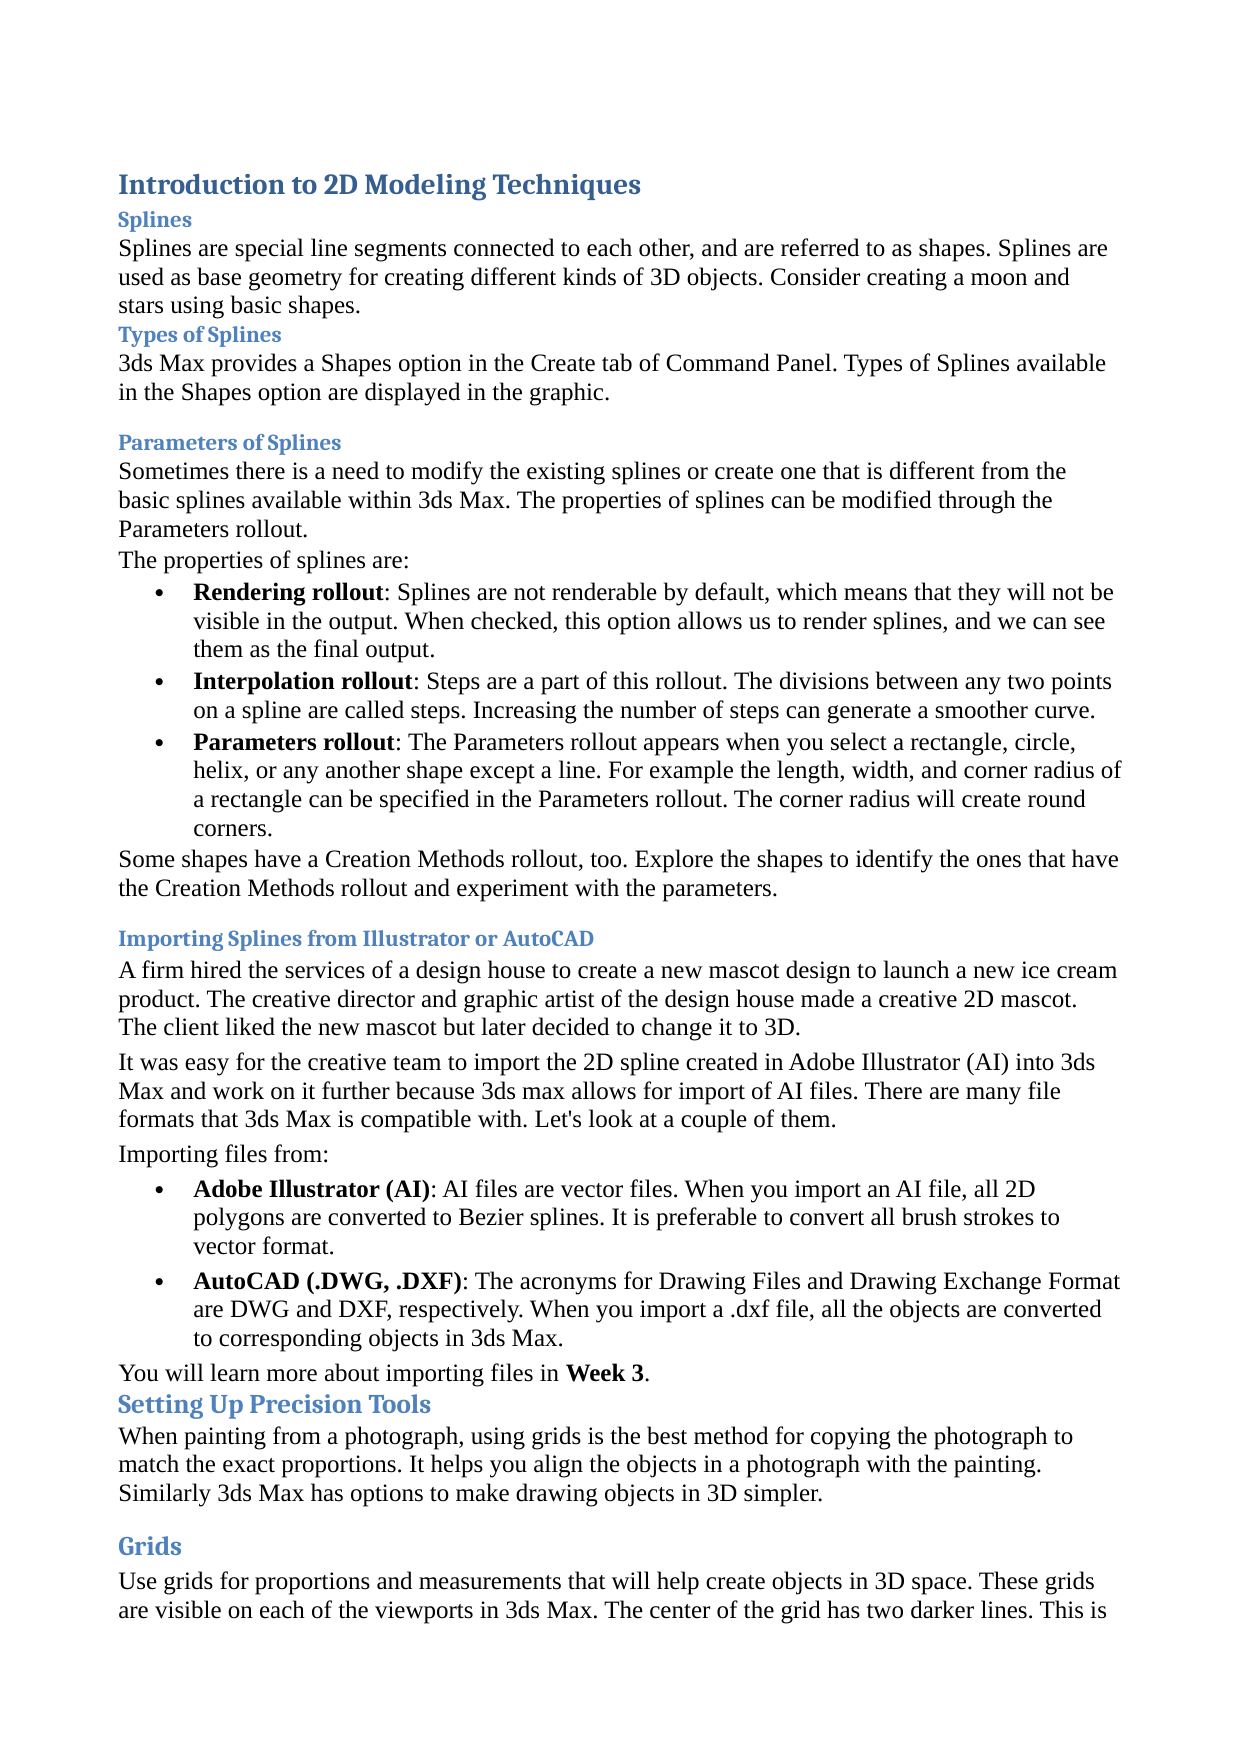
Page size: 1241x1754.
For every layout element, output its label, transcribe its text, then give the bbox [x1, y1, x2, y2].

text Sometimes there is a need to modify the existing splines or create one that is different from the basic splines available within 3ds Max. The properties of splines can be modified through the Parameters rollout. [118, 456, 1122, 542]
subtitle Grids [118, 1531, 1122, 1562]
list AutoCAD (.DWG, .DXF): The acronyms for Drawing Files and Drawing Exchange Format are DWG and DXF, respectively. When you import a .dxf file, all the objects are converted to corresponding objects in 3ds Max. [156, 1266, 1122, 1352]
text Importing files from: [118, 1139, 1122, 1168]
subtitle Splines [118, 207, 1122, 233]
text Splines are special line segments connected to each other, and are referred to as shapes. Splines are used as base geometry for creating different kinds of 3D objects. Consider creating a moon and stars using basic shapes. [118, 233, 1122, 319]
text It was easy for the creative team to import the 2D spline created in Adobe Illustrator (AI) into 3ds Max and work on it further because 3ds max allows for import of AI files. There are many file formats that 3ds Max is compatible with. Let's look at a couple of them. [118, 1047, 1122, 1133]
text 3ds Max provides a Shapes option in the Create tab of Command Panel. Types of Splines available in the Shapes option are displayed in the graphic. [118, 348, 1122, 406]
subtitle Parameters of Splines [118, 430, 1122, 456]
subtitle Types of Splines [118, 322, 1122, 348]
subtitle Importing Splines from Illustrator or AutoCAD [118, 926, 1122, 952]
subtitle Introduction to 2D Modeling Techniques [118, 168, 1122, 202]
text A firm hired the services of a design house to create a new mascot design to launch a new ice cream product. The creative director and graphic artist of the design house made a creative 2D mascot. The client liked the new mascot but later decided to change it to 3D. [118, 955, 1122, 1041]
text You will learn more about importing files in Week 3. [118, 1358, 1122, 1387]
text When painting from a photograph, using grids is the best method for copying the photograph to match the exact proportions. It helps you align the objects in a photograph with the painting. Similarly 3ds Max has options to make drawing objects in 3D simpler. [118, 1421, 1122, 1507]
text The properties of splines are: [118, 545, 1122, 574]
list Interpolation rollout: Steps are a part of this rollout. The divisions between any two points on a spline are called steps. Increasing the number of steps can generate a smoother curve. [156, 666, 1122, 724]
text Use grids for proportions and measurements that will help create objects in 3D space. These grids are visible on each of the viewports in 3ds Max. The center of the grid has two darker lines. This is [118, 1566, 1122, 1624]
list Adobe Illustrator (AI): AI files are vector files. When you import an AI file, all 2D polygons are converted to Bezier splines. It is preferable to convert all brush strokes to vector format. [156, 1174, 1122, 1260]
list Parameters rollout: The Parameters rollout appears when you select a rectangle, circle, helix, or any another shape except a line. For example the length, width, and corner radius of a rectangle can be specified in the Parameters rollout. The corner radius will create round corners. [156, 727, 1122, 842]
text Some shapes have a Creation Methods rollout, too. Explore the shapes to identify the ones that have the Creation Methods rollout and experiment with the parameters. [118, 844, 1122, 902]
list Rendering rollout: Splines are not renderable by default, which means that they will not be visible in the output. When checked, this option allows us to render splines, and we can see them as the final output. [156, 577, 1122, 663]
subtitle Setting Up Precision Tools [118, 1389, 1122, 1421]
